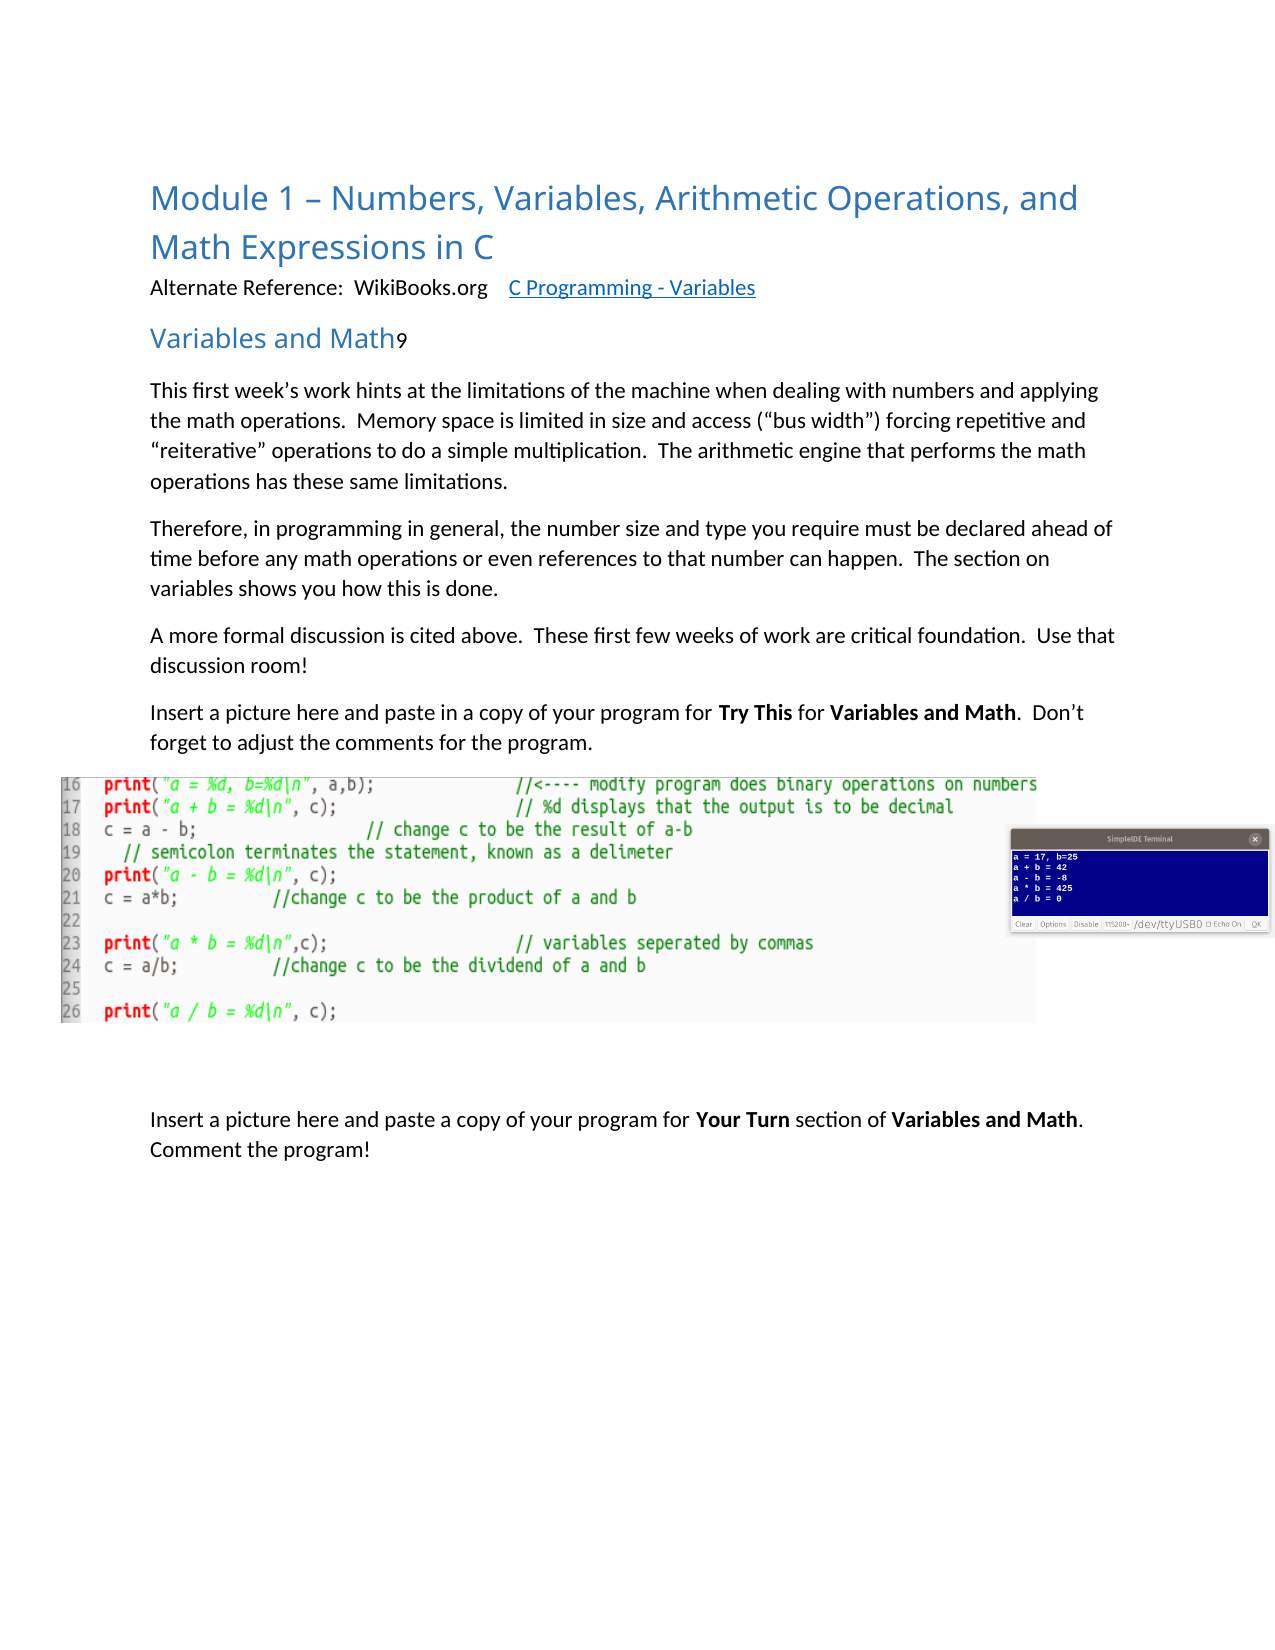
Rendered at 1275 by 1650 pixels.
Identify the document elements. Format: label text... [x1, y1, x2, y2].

text Insert a picture here and paste a copy of your program for Your Turn section of Variables and Math. Comment the program! [150, 1105, 1125, 1163]
text Variables and Math9 [150, 320, 1125, 357]
text Alternate Reference: WikiBooks.org C Programming - Variables [150, 273, 1125, 301]
picture [61, 777, 1275, 1023]
subtitle Module 1 – Numbers, Variables, Arithmetic Operations, and Math Expressions in C [150, 175, 1125, 269]
text This first week’s work hints at the limitations of the machine when dealing with numbers and applying the math operations. Memory space is limited in size and access (“bus width”) forcing repetitive and “reiterative” operations to do a simple multiplication. The arithmetic engine that performs the math operations has these same limitations. [150, 376, 1125, 495]
text Insert a picture here and paste in a copy of your program for Try This for Variables and Math. Don’t forget to adjust the comments for the program. [150, 698, 1125, 756]
text A more formal discussion is cited above. These first few weeks of work are critical foundation. Use that discussion room! [150, 621, 1125, 679]
text Therefore, in programming in general, the number size and type you require must be declared ahead of time before any math operations or even references to that number can happen. The section on variables shows you how this is done. [150, 514, 1125, 602]
